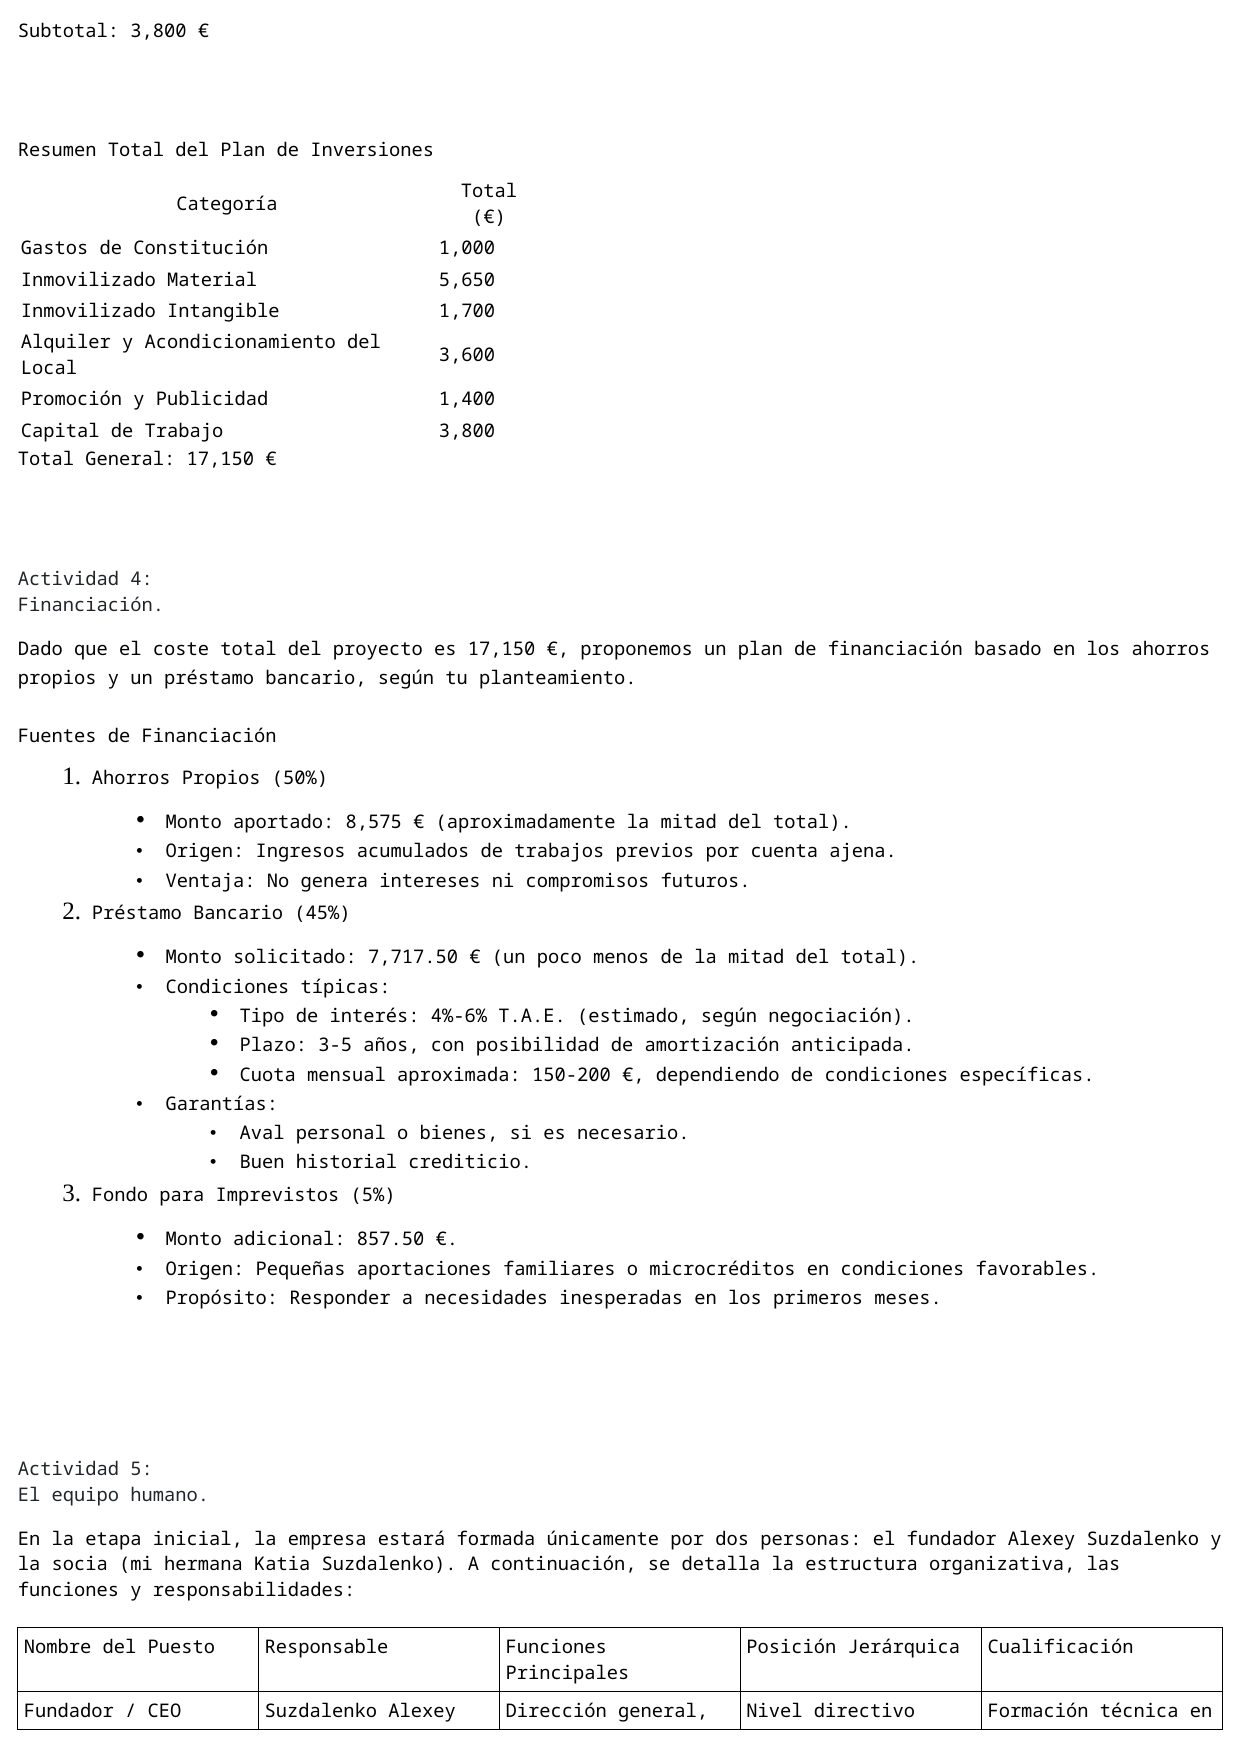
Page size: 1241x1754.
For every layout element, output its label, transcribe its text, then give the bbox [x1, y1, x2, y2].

text Total General: 17,150 € [18, 445, 1222, 471]
list Tipo de interés: 4%-6% T.A.E. (estimado, según negociación). [210, 1002, 1222, 1028]
text Actividad 5: [18, 1456, 1222, 1481]
table_cell 5,650 [436, 263, 542, 294]
table_header Nombre del Puesto [18, 1628, 258, 1691]
subtitle Resumen Total del Plan de Inversiones [18, 137, 1222, 162]
table_cell 3,800 [436, 414, 542, 445]
table_cell 1,700 [436, 294, 542, 326]
table_cell 1,400 [436, 383, 542, 414]
list Monto aportado: 8,575 € (aproximadamente la mitad del total). [136, 808, 1222, 834]
table_header Responsable [259, 1628, 499, 1691]
list Plazo: 3-5 años, con posibilidad de amortización anticipada. [210, 1032, 1222, 1057]
list Origen: Ingresos acumulados de trabajos previos por cuenta ajena. [136, 838, 1222, 863]
text Financiación. [18, 591, 1222, 617]
table_cell Suzdalenko Alexey [259, 1692, 499, 1729]
list Monto solicitado: 7,717.50 € (un poco menos de la mitad del total). [136, 944, 1222, 969]
table_cell Alquiler y Acondicionamiento del Local [18, 326, 436, 383]
table_cell Capital de Trabajo [18, 414, 436, 445]
list Monto adicional: 857.50 €. [136, 1226, 1222, 1251]
list Ahorros Propios (50%) [62, 761, 1222, 789]
list Propósito: Responder a necesidades inesperadas en los primeros meses. [136, 1284, 1222, 1310]
list Origen: Pequeñas aportaciones familiares o microcréditos en condiciones favorables. [136, 1255, 1222, 1280]
list Aval personal o bienes, si es necesario. [210, 1119, 1222, 1145]
list Cuota mensual aproximada: 150-200 €, dependiendo de condiciones específicas. [210, 1061, 1222, 1086]
text Actividad 4: [18, 566, 1222, 591]
text Dado que el coste total del proyecto es 17,150 €, proponemos un plan de financiación basado en los ahorros propios y un préstamo bancario, según tu planteamiento. [18, 635, 1222, 690]
table_cell Formación técnica en [982, 1692, 1222, 1729]
table_cell 3,600 [436, 326, 542, 383]
table_cell 1,000 [436, 232, 542, 263]
text El equipo humano. [18, 1481, 1222, 1507]
table_cell Inmovilizado Material [18, 263, 436, 294]
table_cell Nivel directivo [741, 1692, 981, 1729]
table_cell Inmovilizado Intangible [18, 294, 436, 326]
table_cell Promoción y Publicidad [18, 383, 436, 414]
table_header Posición Jerárquica [741, 1628, 981, 1691]
list Ventaja: No genera intereses ni compromisos futuros. [136, 867, 1222, 892]
table_header Total (€) [436, 175, 542, 232]
list Buen historial crediticio. [210, 1149, 1222, 1174]
text Subtotal: 3,800 € [18, 18, 1222, 43]
table_header Cualificación [982, 1628, 1222, 1691]
table_cell Gastos de Constitución [18, 232, 436, 263]
list Préstamo Bancario (45%) [62, 896, 1222, 925]
list Fondo para Imprevistos (5%) [62, 1178, 1222, 1207]
text En la etapa inicial, la empresa estará formada únicamente por dos personas: el fundador Alexey Suzdalenko y la socia (mi hermana Katia Suzdalenko). A continuación, se detalla la estructura organizativa, las funciones y responsabilidades: [18, 1525, 1222, 1602]
table_cell Dirección general, [500, 1692, 740, 1729]
list Condiciones típicas: [136, 973, 1222, 999]
list Garantías: [136, 1090, 1222, 1116]
table_cell Fundador / CEO [18, 1692, 258, 1729]
subtitle Fuentes de Financiación [18, 723, 1222, 748]
table_header Funciones Principales [500, 1628, 740, 1691]
table_header Categoría [18, 175, 436, 232]
